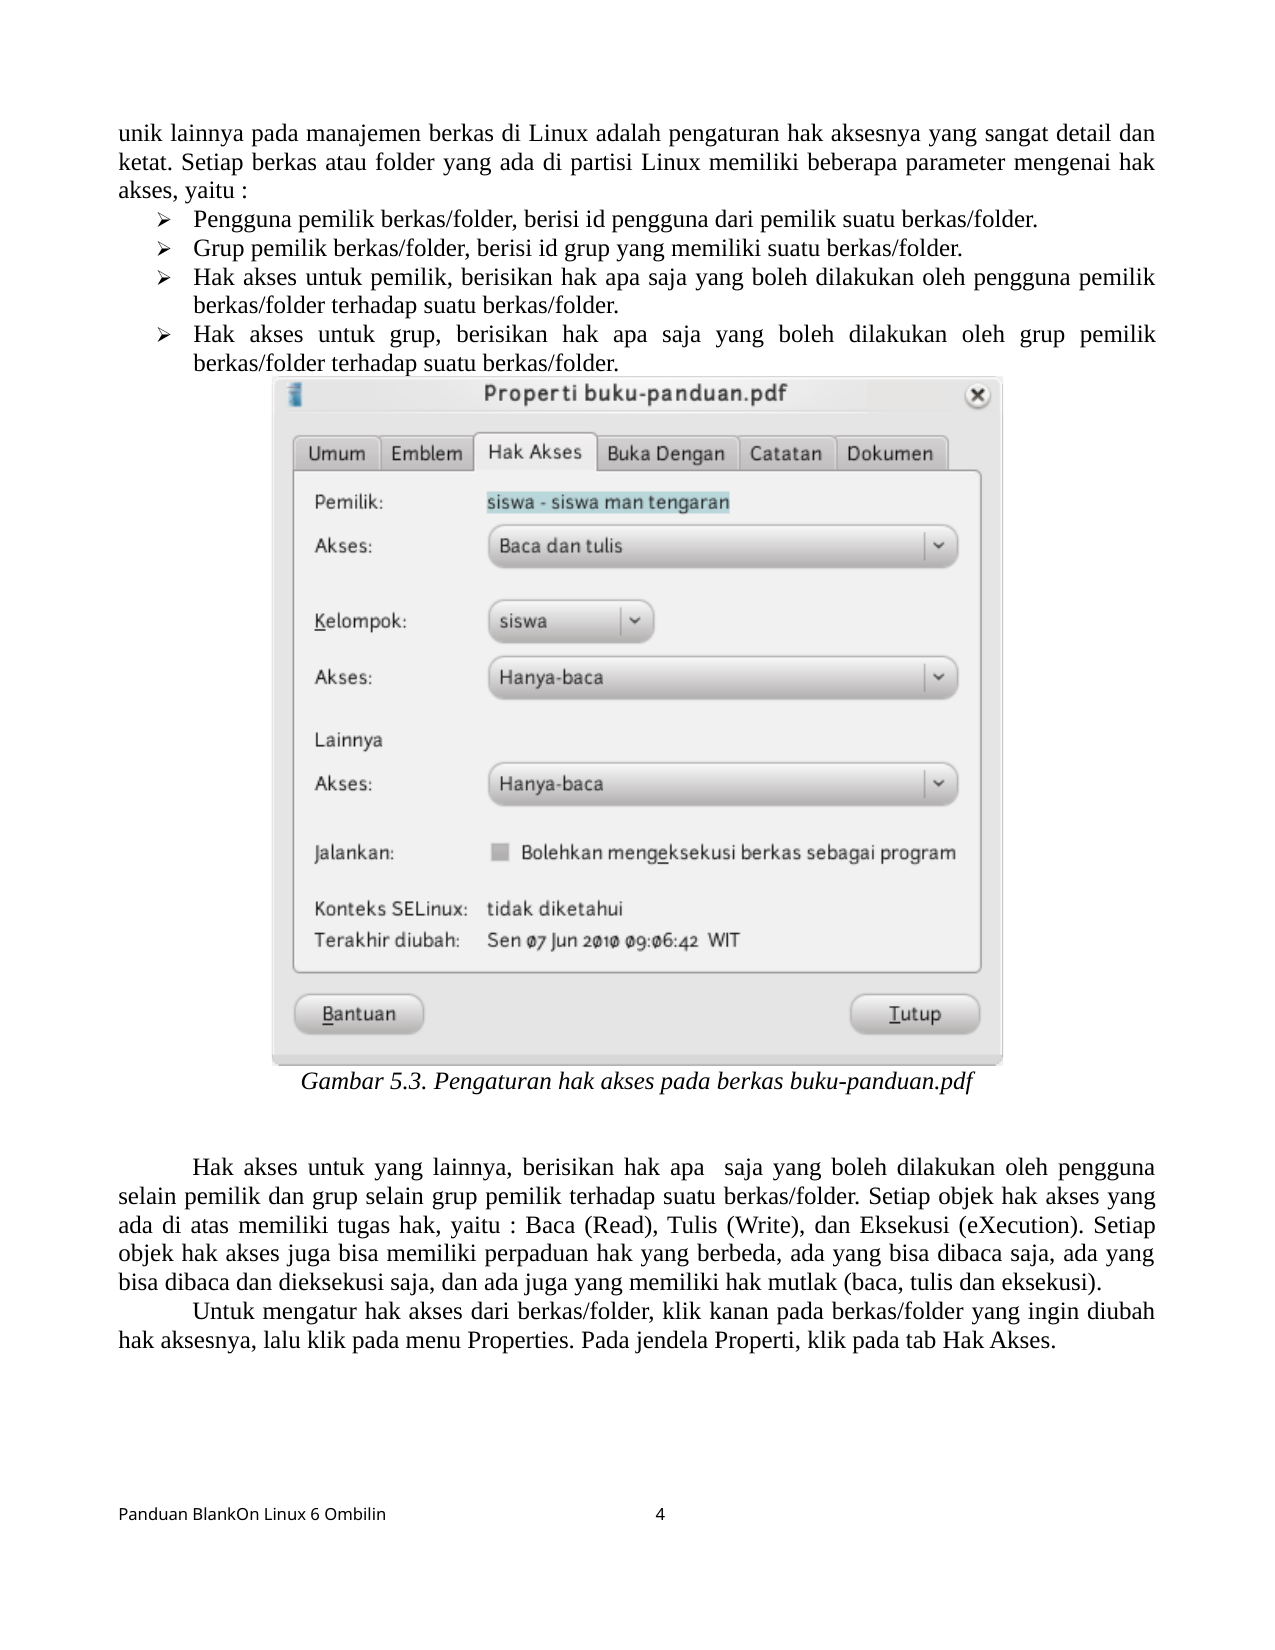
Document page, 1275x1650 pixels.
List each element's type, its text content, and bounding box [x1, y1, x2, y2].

text Hak akses untuk yang lainnya, berisikan hak apa saja yang boleh dilakukan oleh pengguna selain pemilik dan grup selain grup pemilik terhadap suatu berkas/folder. Setiap objek hak akses yang ada di atas memiliki tugas hak, yaitu : Baca (Read), Tulis (Write), dan Eksekusi (eXecution). Setiap objek hak akses juga bisa memiliki perpaduan hak yang berbeda, ada yang bisa dibaca saja, ada yang bisa dibaca dan dieksekusi saja, dan ada juga yang memiliki hak mutlak (baca, tulis dan eksekusi). [118, 1152, 1157, 1296]
list Hak akses untuk grup, berisikan hak apa saja yang boleh dilakukan oleh grup pemilik berkas/folder terhadap suatu berkas/folder. [156, 319, 1157, 377]
list Grup pemilik berkas/folder, berisi id grup yang memiliki suatu berkas/folder. [156, 233, 1157, 262]
picture [271, 376, 1004, 1066]
text Gambar 5.3. Pengaturan hak akses pada berkas buku-panduan.pdf [118, 1066, 1157, 1095]
text unik lainnya pada manajemen berkas di Linux adalah pengaturan hak aksesnya yang sangat detail dan ketat. Setiap berkas atau folder yang ada di partisi Linux memiliki beberapa parameter mengenai hak akses, yaitu : [118, 118, 1157, 204]
text Untuk mengatur hak akses dari berkas/folder, klik kanan pada berkas/folder yang ingin diubah hak aksesnya, lalu klik pada menu Properties. Pada jendela Properti, klik pada tab Hak Akses. [118, 1296, 1157, 1353]
list Pengguna pemilik berkas/folder, berisi id pengguna dari pemilik suatu berkas/folder. [156, 204, 1157, 233]
list Hak akses untuk pemilik, berisikan hak apa saja yang boleh dilakukan oleh pengguna pemilik berkas/folder terhadap suatu berkas/folder. [156, 262, 1157, 319]
